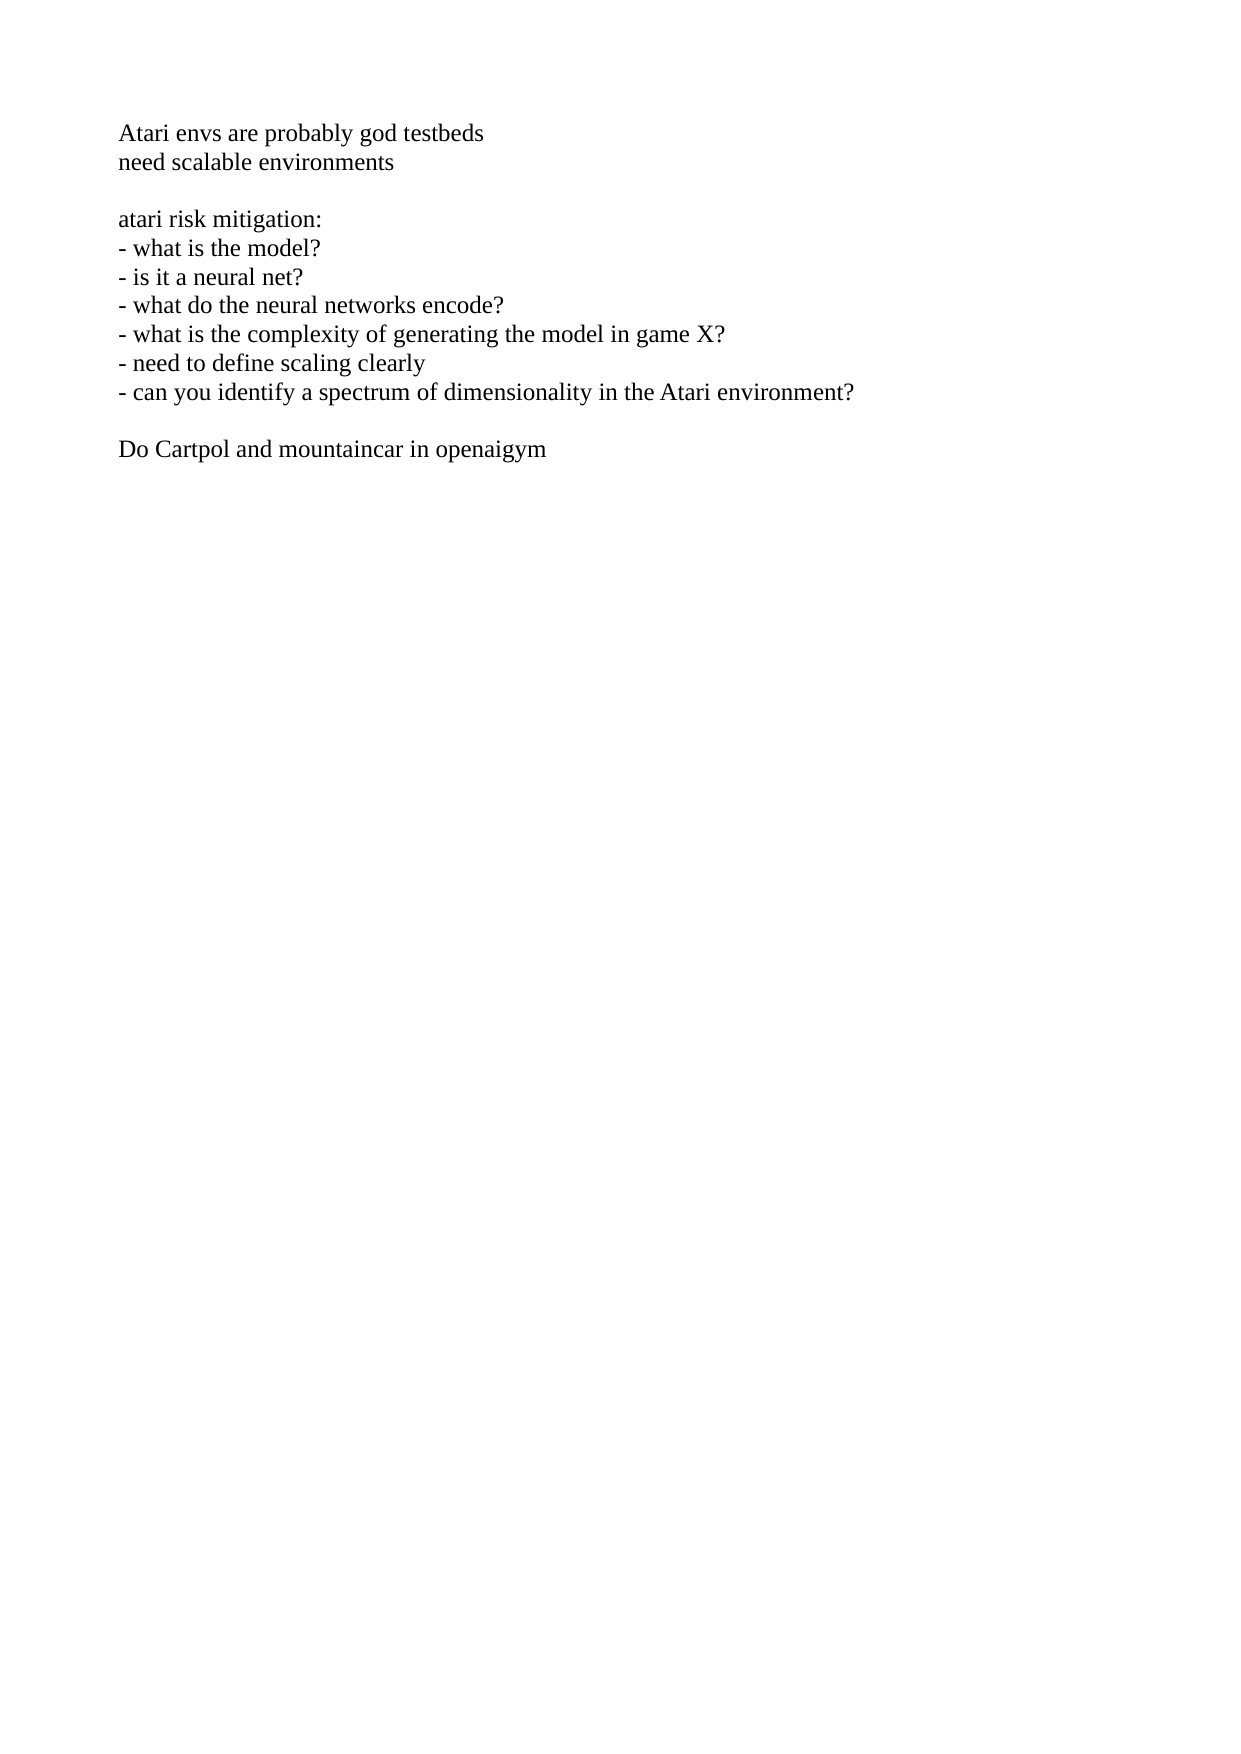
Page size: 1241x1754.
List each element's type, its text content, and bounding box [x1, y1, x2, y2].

text - need to define scaling clearly [118, 348, 1122, 377]
text - what is the complexity of generating the model in game X? [118, 319, 1122, 348]
text - what is the model? [118, 233, 1122, 262]
text - can you identify a spectrum of dimensionality in the Atari environment? [118, 377, 1122, 406]
text atari risk mitigation: [118, 204, 1122, 233]
text - is it a neural net? [118, 262, 1122, 291]
text Do Cartpol and mountaincar in openaigym [118, 434, 1122, 463]
text - what do the neural networks encode? [118, 291, 1122, 319]
text Atari envs are probably god testbeds [118, 118, 1122, 147]
text need scalable environments [118, 147, 1122, 176]
